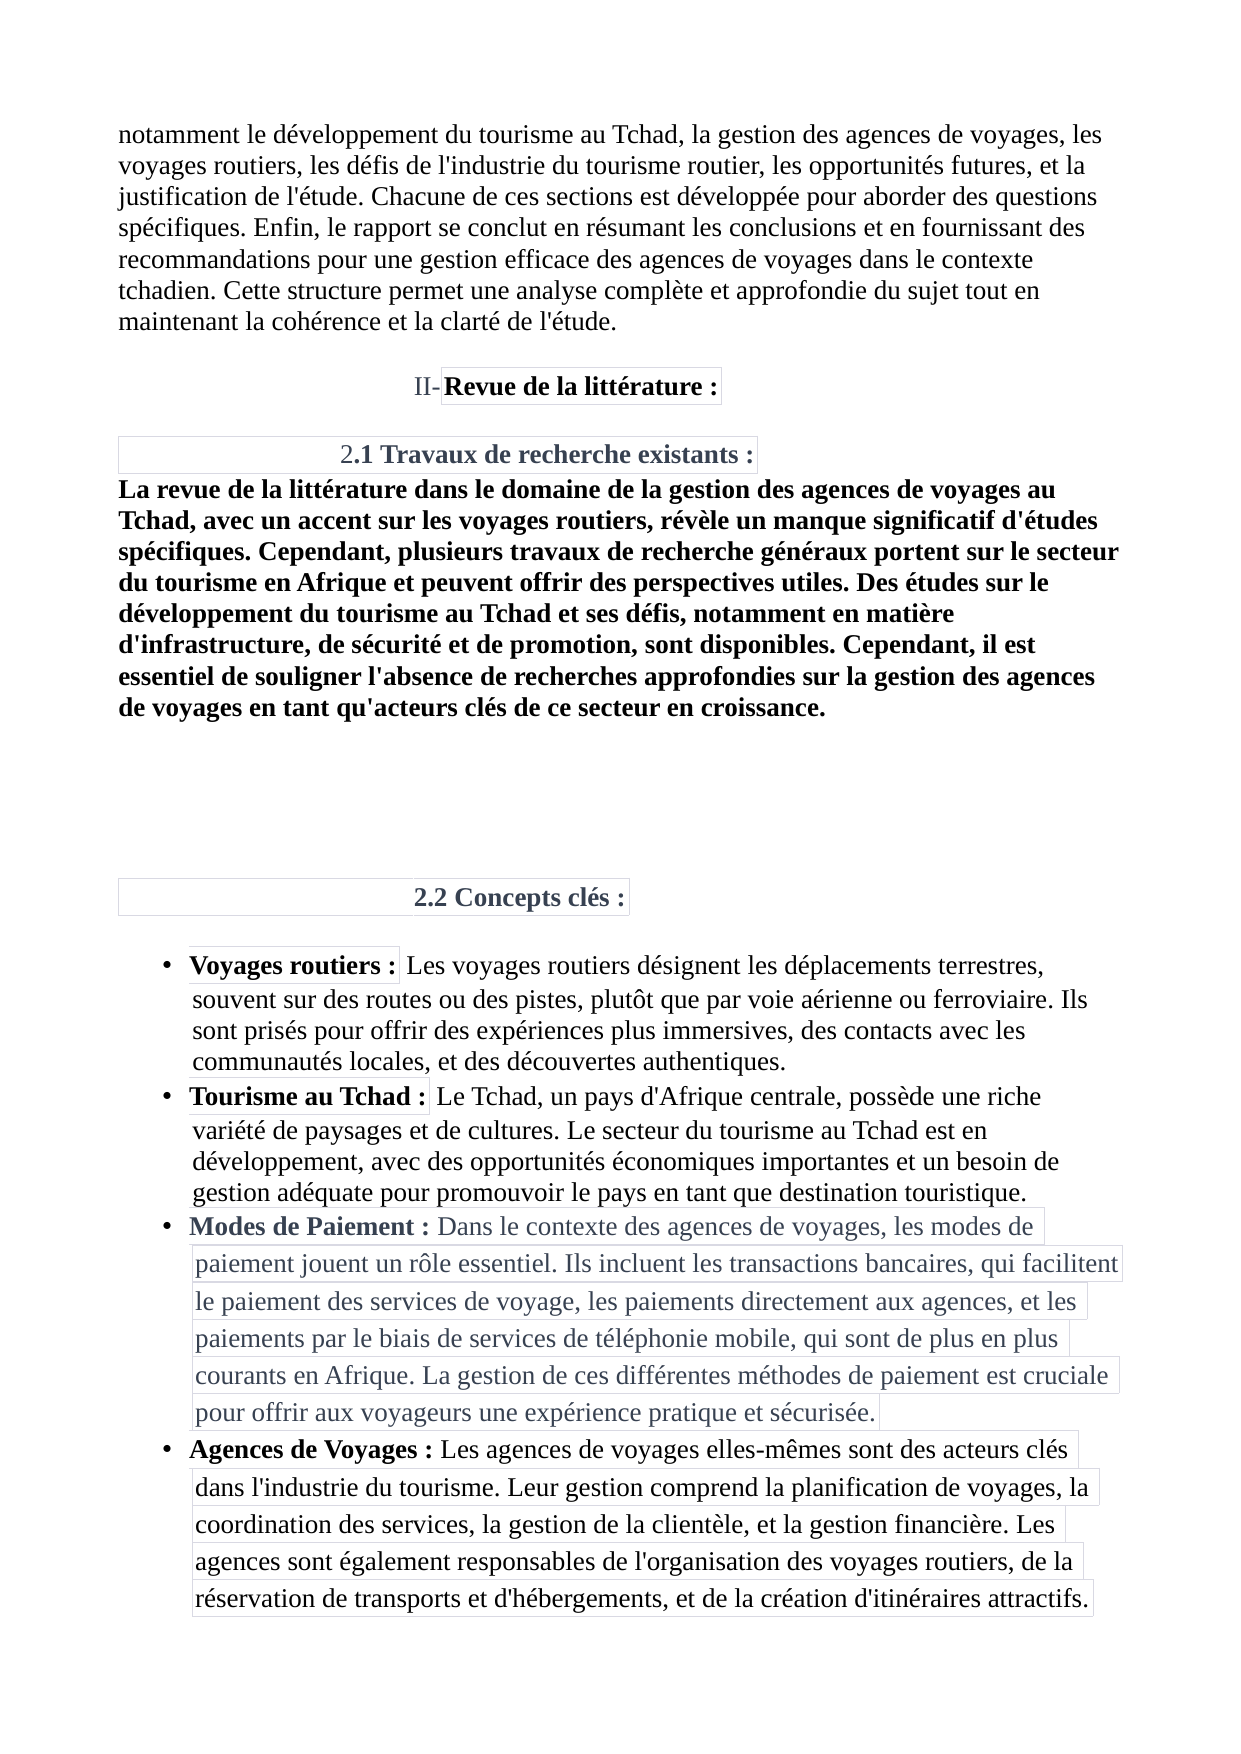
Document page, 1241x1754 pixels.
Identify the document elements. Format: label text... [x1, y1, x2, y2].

list Modes de Paiement : Dans le contexte des agences de voyages, les modes de paiement jouent un rôle essentiel. Ils incluent les transactions bancaires, qui facilitent le paiement des services de voyage, les paiements directement aux agences, et les paiements par le biais de services de téléphonie mobile, qui sont de plus en plus courants en Afrique. La gestion de ces différentes méthodes de paiement est cruciale pour offrir aux voyageurs une expérience pratique et sécurisée. [193, 1394, 879, 1430]
text 2.1 Travaux de recherche existants : [119, 437, 757, 473]
list Agences de Voyages : Les agences de voyages elles-mêmes sont des acteurs clés dans l'industrie du tourisme. Leur gestion comprend la planification de voyages, la coordination des services, la gestion de la clientèle, et la gestion financière. Les agences sont également responsables de l'organisation des voyages routiers, de la réservation de transports et d'hébergements, et de la création d'itinéraires attractifs. [193, 1469, 1099, 1505]
text II- [118, 367, 441, 404]
list Agences de Voyages : Les agences de voyages elles-mêmes sont des acteurs clés dans l'industrie du tourisme. Leur gestion comprend la planification de voyages, la coordination des services, la gestion de la clientèle, et la gestion financière. Les agences sont également responsables de l'organisation des voyages routiers, de la réservation de transports et d'hébergements, et de la création d'itinéraires attractifs. [193, 1543, 1083, 1579]
text [630, 878, 1122, 915]
text [722, 367, 1122, 404]
list Voyages routiers : Les voyages routiers désignent les déplacements terrestres, souvent sur des routes ou des pistes, plutôt que par voie aérienne ou ferroviaire. Ils sont prisés pour offrir des expériences plus immersives, des contacts avec les communautés locales, et des découvertes authentiques. [162, 946, 1122, 1077]
list Agences de Voyages : Les agences de voyages elles-mêmes sont des acteurs clés dans l'industrie du tourisme. Leur gestion comprend la planification de voyages, la coordination des services, la gestion de la clientèle, et la gestion financière. Les agences sont également responsables de l'organisation des voyages routiers, de la réservation de transports et d'hébergements, et de la création d'itinéraires attractifs. [1066, 1430, 1122, 1616]
list Tourisme au Tchad : Le Tchad, un pays d'Afrique centrale, possède une riche variété de paysages et de cultures. Le secteur du tourisme au Tchad est en développement, avec des opportunités économiques importantes et un besoin de gestion adéquate pour promouvoir le pays en tant que destination touristique. [162, 1077, 1122, 1207]
list Agences de Voyages : Les agences de voyages elles-mêmes sont des acteurs clés dans l'industrie du tourisme. Leur gestion comprend la planification de voyages, la coordination des services, la gestion de la clientèle, et la gestion financière. Les agences sont également responsables de l'organisation des voyages routiers, de la réservation de transports et d'hébergements, et de la création d'itinéraires attractifs. [193, 1506, 1065, 1542]
text Revue de la littérature : [442, 368, 721, 404]
list Modes de Paiement : Dans le contexte des agences de voyages, les modes de paiement jouent un rôle essentiel. Ils incluent les transactions bancaires, qui facilitent le paiement des services de voyage, les paiements directement aux agences, et les paiements par le biais de services de téléphonie mobile, qui sont de plus en plus courants en Afrique. La gestion de ces différentes méthodes de paiement est cruciale pour offrir aux voyageurs une expérience pratique et sécurisée. [193, 1246, 1122, 1281]
text notamment le développement du tourisme au Tchad, la gestion des agences de voyages, les voyages routiers, les défis de l'industrie du tourisme routier, les opportunités futures, et la justification de l'étude. Chacune de ces sections est développée pour aborder des questions spécifiques. Enfin, le rapport se conclut en résumant les conclusions et en fournissant des recommandations pour une gestion efficace des agences de voyages dans le contexte tchadien. Cette structure permet une analyse complète et approfondie du sujet tout en maintenant la cohérence et la clarté de l'étude. [118, 118, 1122, 336]
list Modes de Paiement : Dans le contexte des agences de voyages, les modes de paiement jouent un rôle essentiel. Ils incluent les transactions bancaires, qui facilitent le paiement des services de voyage, les paiements directement aux agences, et les paiements par le biais de services de téléphonie mobile, qui sont de plus en plus courants en Afrique. La gestion de ces différentes méthodes de paiement est cruciale pour offrir aux voyageurs une expérience pratique et sécurisée. [162, 1207, 1044, 1430]
text [758, 436, 1122, 473]
list Agences de Voyages : Les agences de voyages elles-mêmes sont des acteurs clés dans l'industrie du tourisme. Leur gestion comprend la planification de voyages, la coordination des services, la gestion de la clientèle, et la gestion financière. Les agences sont également responsables de l'organisation des voyages routiers, de la réservation de transports et d'hébergements, et de la création d'itinéraires attractifs. [193, 1580, 1093, 1616]
text 2.2 Concepts clés : [119, 879, 629, 915]
list Modes de Paiement : Dans le contexte des agences de voyages, les modes de paiement jouent un rôle essentiel. Ils incluent les transactions bancaires, qui facilitent le paiement des services de voyage, les paiements directement aux agences, et les paiements par le biais de services de téléphonie mobile, qui sont de plus en plus courants en Afrique. La gestion de ces différentes méthodes de paiement est cruciale pour offrir aux voyageurs une expérience pratique et sécurisée. [193, 1357, 1119, 1393]
list Modes de Paiement : Dans le contexte des agences de voyages, les modes de paiement jouent un rôle essentiel. Ils incluent les transactions bancaires, qui facilitent le paiement des services de voyage, les paiements directement aux agences, et les paiements par le biais de services de téléphonie mobile, qui sont de plus en plus courants en Afrique. La gestion de ces différentes méthodes de paiement est cruciale pour offrir aux voyageurs une expérience pratique et sécurisée. [193, 1283, 1087, 1319]
list Modes de Paiement : Dans le contexte des agences de voyages, les modes de paiement jouent un rôle essentiel. Ils incluent les transactions bancaires, qui facilitent le paiement des services de voyage, les paiements directement aux agences, et les paiements par le biais de services de téléphonie mobile, qui sont de plus en plus courants en Afrique. La gestion de ces différentes méthodes de paiement est cruciale pour offrir aux voyageurs une expérience pratique et sécurisée. [880, 1282, 1122, 1430]
text La revue de la littérature dans le domaine de la gestion des agences de voyages au Tchad, avec un accent sur les voyages routiers, révèle un manque significatif d'études spécifiques. Cependant, plusieurs travaux de recherche généraux portent sur le secteur du tourisme en Afrique et peuvent offrir des perspectives utiles. Des études sur le développement du tourisme au Tchad et ses défis, notamment en matière d'infrastructure, de sécurité et de promotion, sont disponibles. Cependant, il est essentiel de souligner l'absence de recherches approfondies sur la gestion des agences de voyages en tant qu'acteurs clés de ce secteur en croissance. [118, 473, 1122, 722]
list Agences de Voyages : Les agences de voyages elles-mêmes sont des acteurs clés dans l'industrie du tourisme. Leur gestion comprend la planification de voyages, la coordination des services, la gestion de la clientèle, et la gestion financière. Les agences sont également responsables de l'organisation des voyages routiers, de la réservation de transports et d'hébergements, et de la création d'itinéraires attractifs. [162, 1430, 1078, 1616]
list Modes de Paiement : Dans le contexte des agences de voyages, les modes de paiement jouent un rôle essentiel. Ils incluent les transactions bancaires, qui facilitent le paiement des services de voyage, les paiements directement aux agences, et les paiements par le biais de services de téléphonie mobile, qui sont de plus en plus courants en Afrique. La gestion de ces différentes méthodes de paiement est cruciale pour offrir aux voyageurs une expérience pratique et sécurisée. [193, 1320, 1069, 1356]
